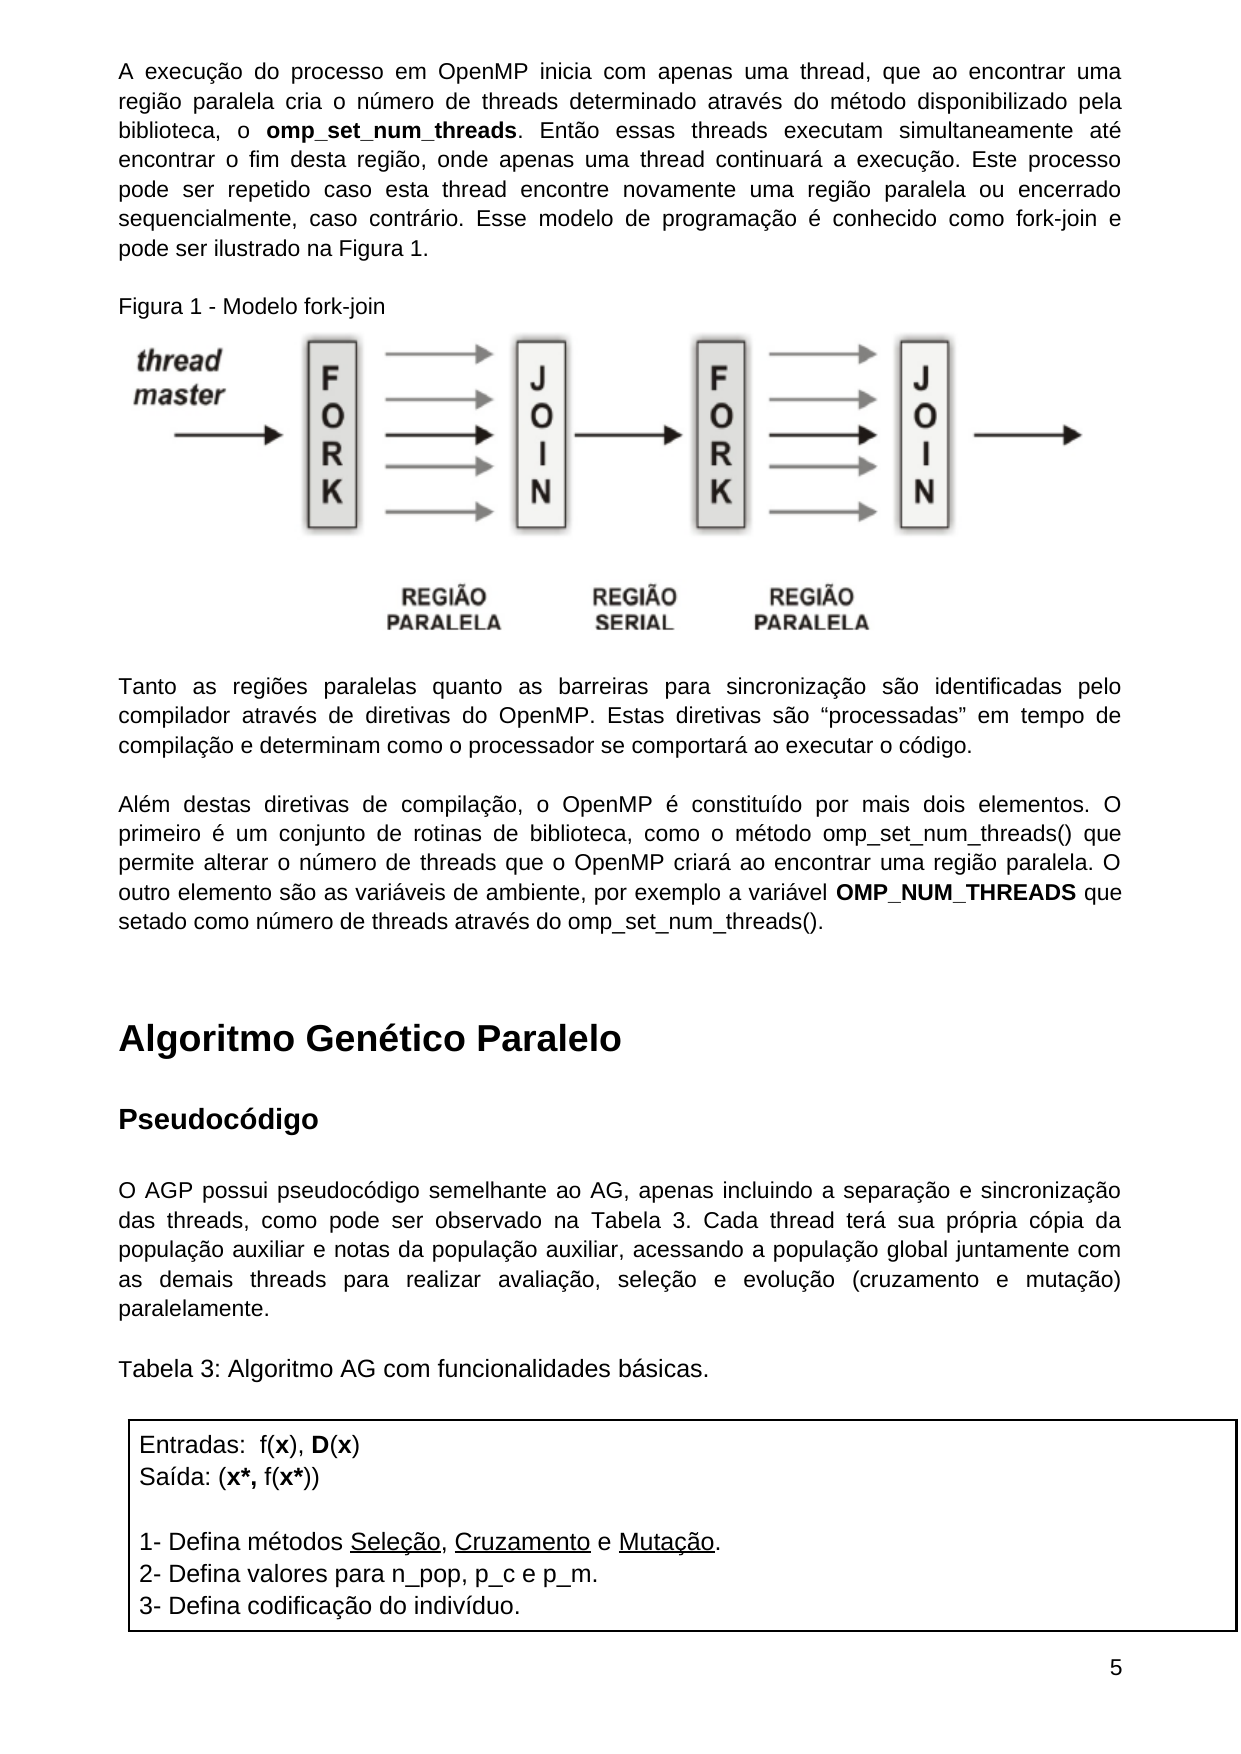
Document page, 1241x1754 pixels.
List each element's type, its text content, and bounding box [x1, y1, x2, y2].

subtitle Algoritmo Genético Paralelo [118, 1017, 1122, 1059]
text Figura 1 - Modelo fork-join [118, 294, 1122, 320]
text O AGP possui pseudocódigo semelhante ao AG, apenas incluindo a separação e sincronização das threads, como pode ser observado na Tabela 3. Cada thread terá sua própria cópia da população auxiliar e notas da população auxiliar, acessando a população global juntamente com as demais threads para realizar avaliação, seleção e evolução (cruzamento e mutação) paralelamente. [118, 1178, 1122, 1321]
text Além destas diretivas de compilação, o OpenMP é constituído por mais dois elementos. O primeiro é um conjunto de rotinas de biblioteca, como o método omp_set_num_threads() que permite alterar o número de threads que o OpenMP criará ao encontrar uma região paralela. O outro elemento são as variáveis de ambiente, por exemplo a variável OMP_NUM_THREADS que setado como número de threads através do omp_set_num_threads(). [118, 791, 1122, 934]
text Tanto as regiões paralelas quanto as barreiras para sincronização são identificadas pelo compilador através de diretivas do OpenMP. Estas diretivas são “processadas” em tempo de compilação e determinam como o processador se comportará ao executar o código. [118, 674, 1122, 758]
text A execução do processo em OpenMP inicia com apenas uma thread, que ao encontrar uma região paralela cria o número de threads determinado através do método disponibilizado pela biblioteca, o omp_set_num_threads. Então essas threads executam simultaneamente até encontrar o fim desta região, onde apenas uma thread continuará a execução. Este processo pode ser repetido caso esta thread encontre novamente uma região paralela ou encerrado sequencialmente, caso contrário. Esse modelo de programação é conhecido como fork-join e pode ser ilustrado na Figura 1. [118, 59, 1122, 261]
subtitle Pseudocódigo [118, 1103, 1122, 1136]
table_header Entradas: f(x), D(x) Saída: (x*, f(x*)) 1- Defina métodos Seleção, Cruzamento e Mutação. 2- Defina valores para n_pop, p_c e p_m. 3- Defina codificação do indivíduo. [130, 1421, 1235, 1630]
picture [118, 323, 1123, 641]
text Tabela 3: Algoritmo AG com funcionalidades básicas. [118, 1354, 1122, 1382]
